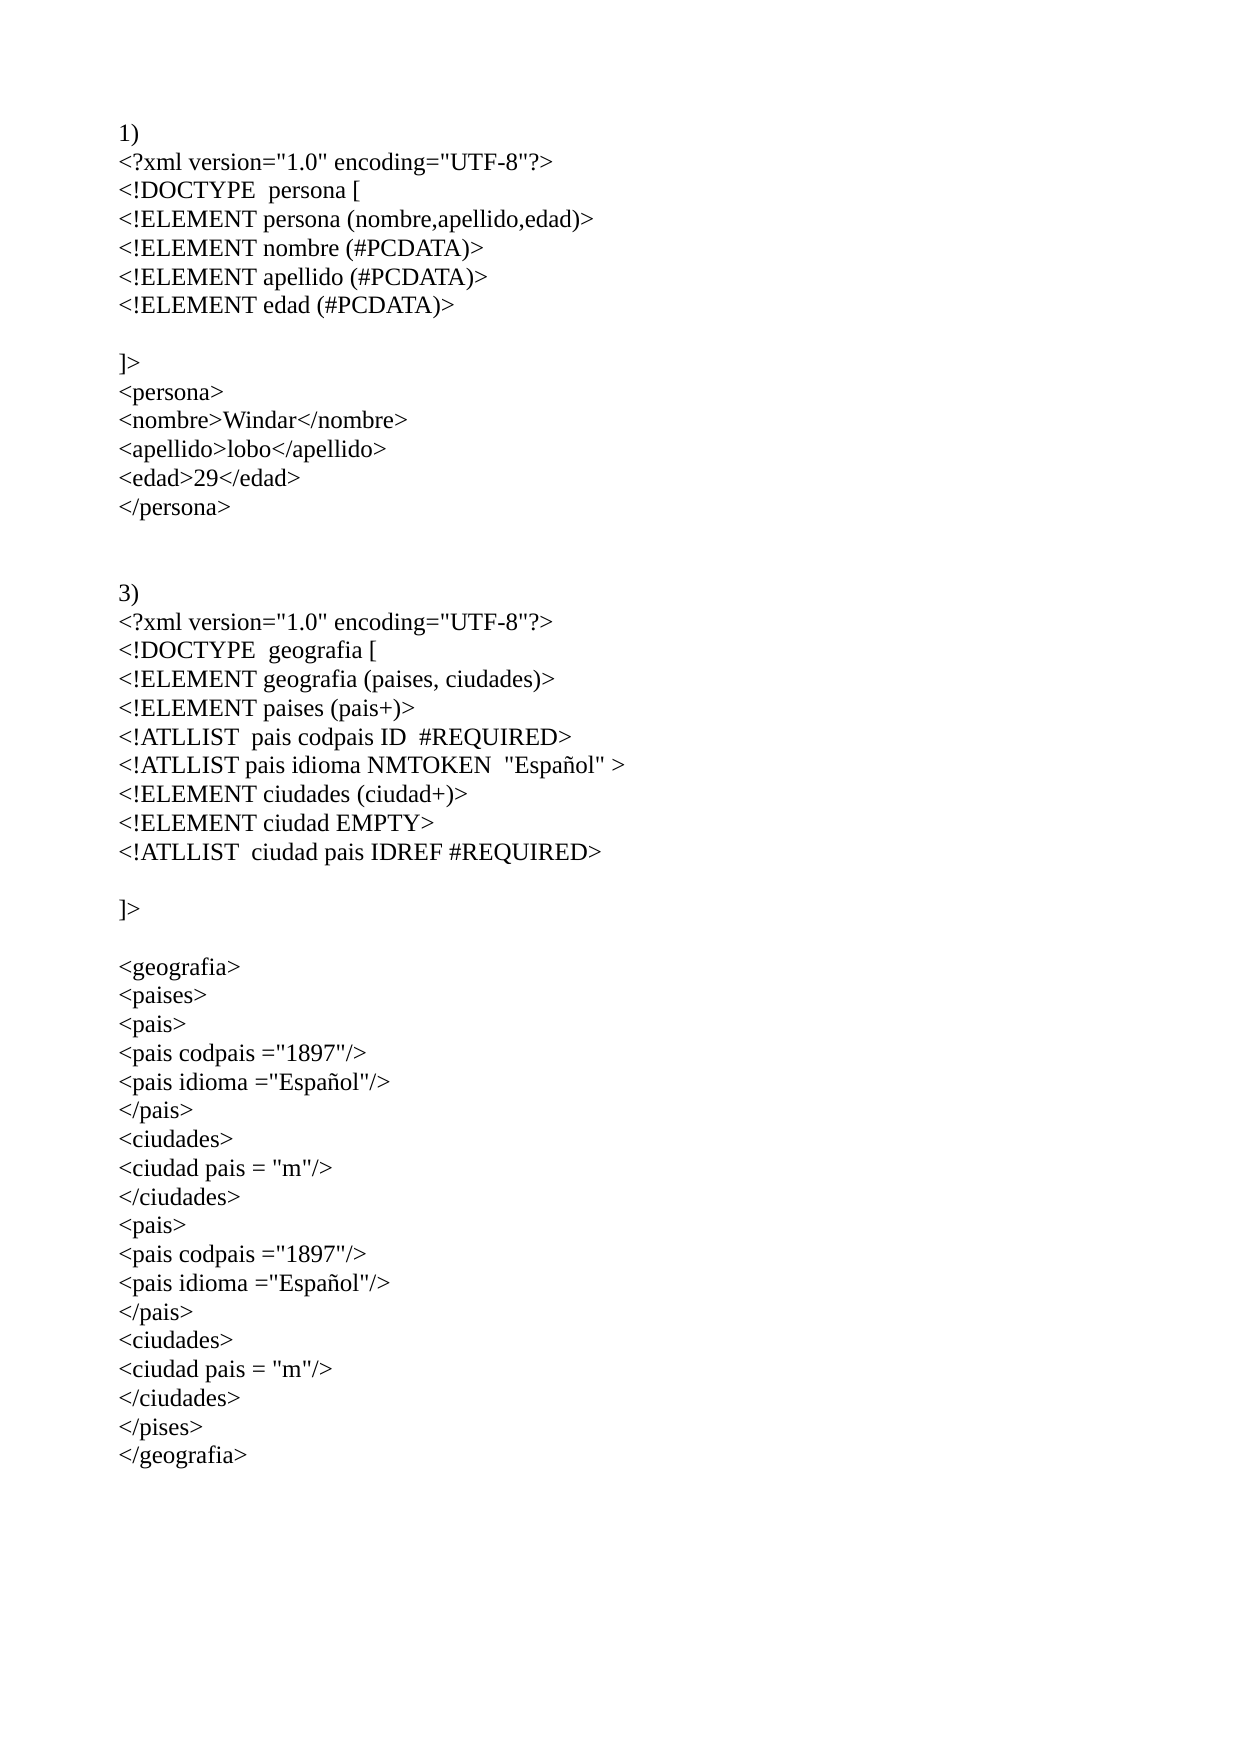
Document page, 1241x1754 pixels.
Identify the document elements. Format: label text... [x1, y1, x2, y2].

text <paises> [118, 981, 1122, 1009]
text ]> [118, 348, 1122, 377]
text ]> [118, 894, 1122, 923]
text <ciudad pais = "m"/> [118, 1153, 1122, 1182]
text <!ATLLIST ciudad pais IDREF #REQUIRED> [118, 837, 1122, 866]
text <!ELEMENT apellido (#PCDATA)> [118, 262, 1122, 291]
text <!ELEMENT nombre (#PCDATA)> [118, 233, 1122, 262]
text <pais> [118, 1211, 1122, 1239]
text <!DOCTYPE geografia [ [118, 636, 1122, 664]
text </persona> [118, 492, 1122, 521]
text <ciudad pais = "m"/> [118, 1354, 1122, 1383]
text <?xml version="1.0" encoding="UTF-8"?> [118, 147, 1122, 176]
text <pais idioma ="Español"/> [118, 1067, 1122, 1096]
text </ciudades> [118, 1182, 1122, 1211]
text <edad>29</edad> [118, 463, 1122, 492]
text <geografia> [118, 952, 1122, 981]
text </pais> [118, 1297, 1122, 1326]
text <ciudades> [118, 1124, 1122, 1153]
text <pais codpais ="1897"/> [118, 1038, 1122, 1067]
text 1) [118, 118, 1122, 147]
text <nombre>Windar</nombre> [118, 406, 1122, 434]
text <!ELEMENT persona (nombre,apellido,edad)> [118, 204, 1122, 233]
text </ciudades> [118, 1383, 1122, 1412]
text <!ELEMENT ciudad EMPTY> [118, 808, 1122, 837]
text <!ELEMENT edad (#PCDATA)> [118, 291, 1122, 319]
text </geografia> [118, 1441, 1122, 1469]
text <!ELEMENT ciudades (ciudad+)> [118, 779, 1122, 808]
text <!ELEMENT geografia (paises, ciudades)> [118, 664, 1122, 693]
text 3) [118, 578, 1122, 607]
text <pais codpais ="1897"/> [118, 1239, 1122, 1268]
text <ciudades> [118, 1326, 1122, 1354]
text </pises> [118, 1412, 1122, 1441]
text <!DOCTYPE persona [ [118, 176, 1122, 204]
text <persona> [118, 377, 1122, 406]
text <?xml version="1.0" encoding="UTF-8"?> [118, 607, 1122, 636]
text <!ATLLIST pais codpais ID #REQUIRED> [118, 722, 1122, 751]
text <pais> [118, 1009, 1122, 1038]
text <apellido>lobo</apellido> [118, 434, 1122, 463]
text <!ELEMENT paises (pais+)> [118, 693, 1122, 722]
text <!ATLLIST pais idioma NMTOKEN "Español" > [118, 751, 1122, 779]
text <pais idioma ="Español"/> [118, 1268, 1122, 1297]
text </pais> [118, 1096, 1122, 1124]
